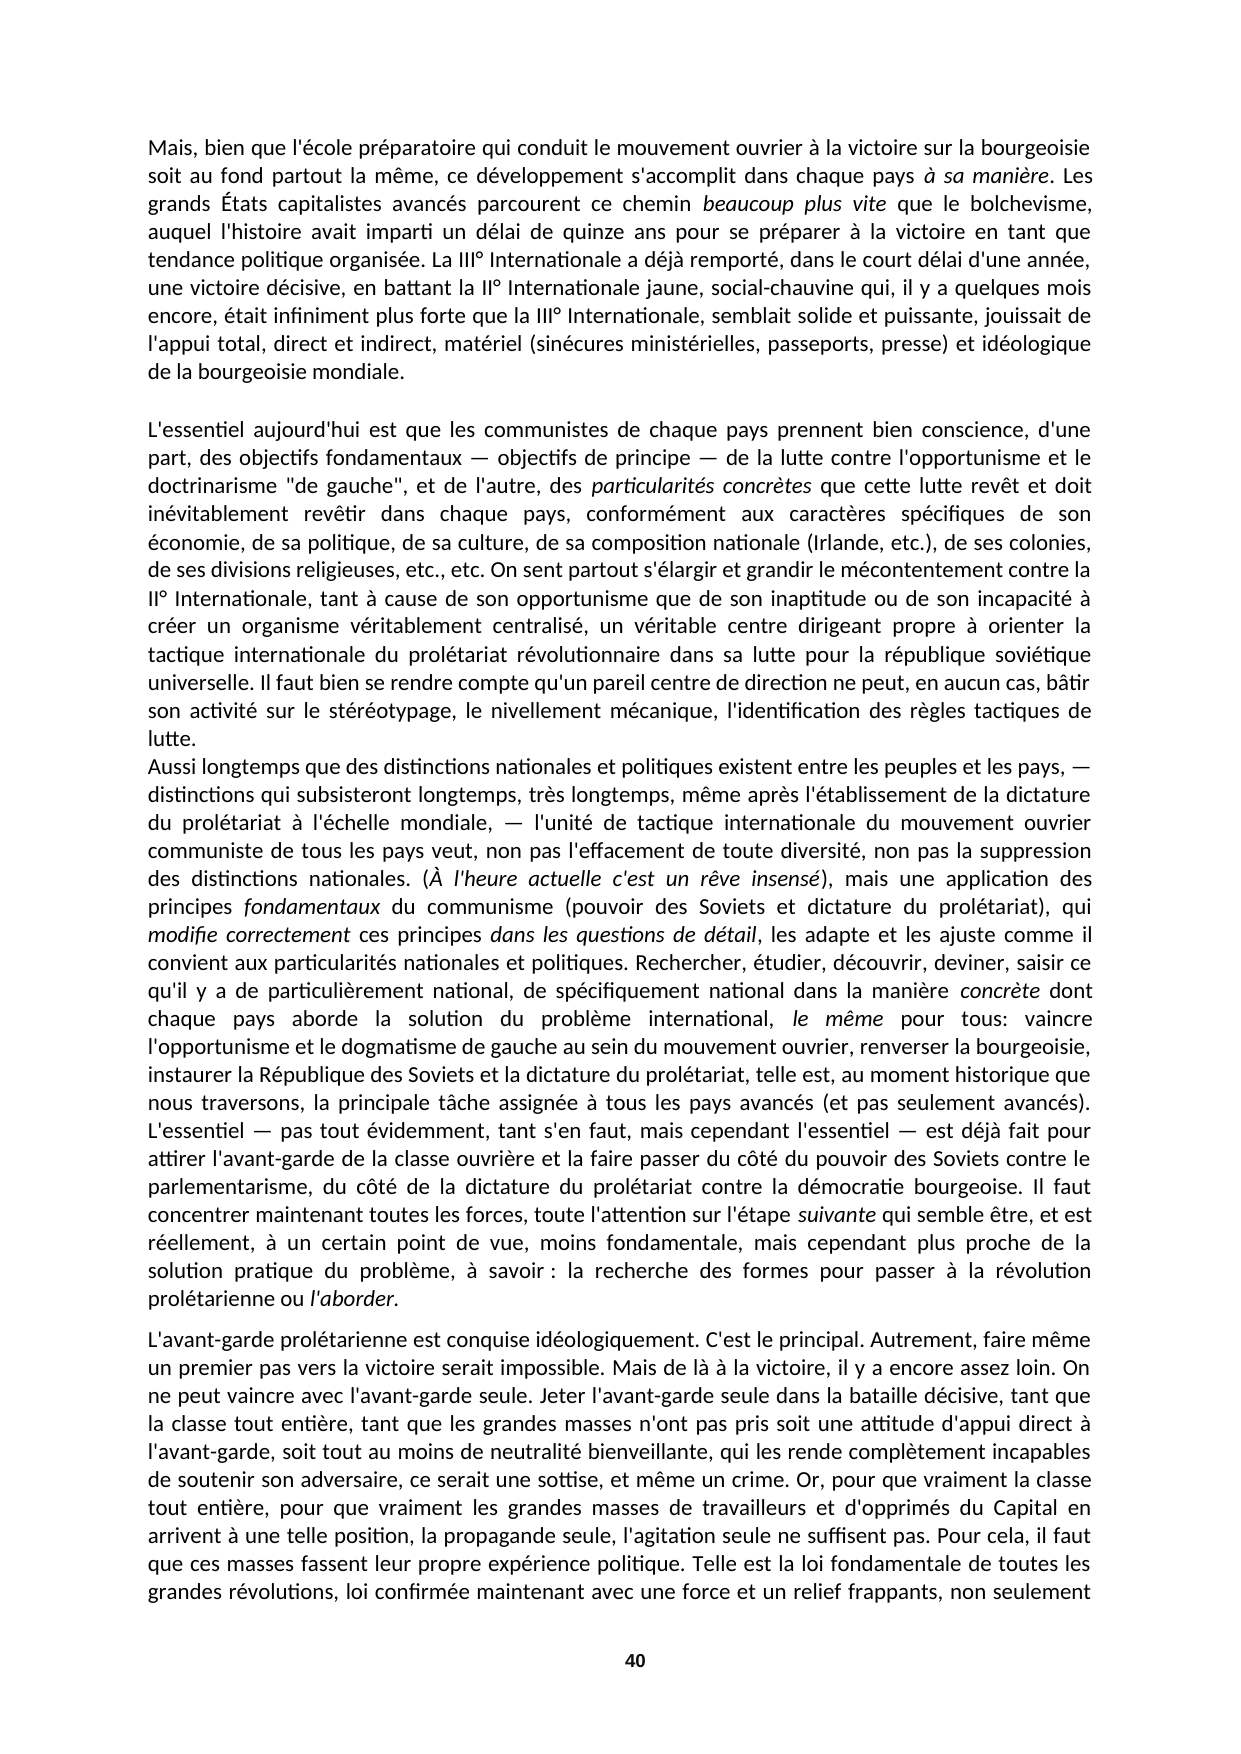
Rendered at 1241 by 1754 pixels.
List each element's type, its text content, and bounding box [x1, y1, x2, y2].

text Aussi longtemps que des distinctions nationales et politiques existent entre les peuples et les pays, —distinctions qui subsisteront longtemps, très longtemps, même après l'établissement de la dictature du prolétariat à l'échelle mondiale, — l'unité de tactique internationale du mouvement ouvrier communiste de tous les pays veut, non pas l'effacement de toute diversité, non pas la suppression des distinctions nationales. (À l'heure actuelle c'est un rêve insensé), mais une application des principes fondamentaux du communisme (pouvoir des Soviets et dictature du prolétariat), qui modifie correctement ces principes dans les questions de détail, les adapte et les ajuste comme il convient aux particularités nationales et politiques. Rechercher, étudier, découvrir, deviner, saisir ce qu'il y a de particulièrement national, de spécifiquement national dans la manière concrète dont chaque pays aborde la solution du problème international, le même pour tous: vaincre l'opportunisme et le dogmatisme de gauche au sein du mouvement ouvrier, renverser la bourgeoisie, instaurer la République des Soviets et la dictature du prolétariat, telle est, au moment historique que nous traversons, la principale tâche assignée à tous les pays avancés (et pas seulement avancés). L'essentiel — pas tout évidemment, tant s'en faut, mais cependant l'essentiel — est déjà fait pour attirer l'avant-garde de la classe ouvrière et la faire passer du côté du pouvoir des Soviets contre le parlementarisme, du côté de la dictature du prolétariat contre la démocratie bourgeoise. Il faut concentrer maintenant toutes les forces, toute l'attention sur l'étape suivante qui semble être, et est réellement, à un certain point de vue, moins fondamentale, mais cependant plus proche de la solution pratique du problème, à savoir : la recherche des formes pour passer à la révolution prolétarienne ou l'aborder. [148, 752, 1093, 1312]
text L'essentiel aujourd'hui est que les communistes de chaque pays prennent bien conscience, d'une part, des objectifs fondamentaux — objectifs de principe — de la lutte contre l'opportunisme et le doctrinarisme "de gauche", et de l'autre, des particularités concrètes que cette lutte revêt et doit inévitablement revêtir dans chaque pays, conformément aux caractères spécifiques de son économie, de sa politique, de sa culture, de sa composition nationale (Irlande, etc.), de ses colonies, de ses divisions religieuses, etc., etc. On sent partout s'élargir et grandir le mécontentement contre la II° Internationale, tant à cause de son opportunisme que de son inaptitude ou de son incapacité à créer un organisme véritablement centralisé, un véritable centre dirigeant propre à orienter la tactique internationale du prolétariat révolutionnaire dans sa lutte pour la république soviétique universelle. Il faut bien se rendre compte qu'un pareil centre de direction ne peut, en aucun cas, bâtir son activité sur le stéréotypage, le nivellement mécanique, l'identification des règles tactiques de lutte. [148, 416, 1093, 752]
text L'avant-garde prolétarienne est conquise idéologiquement. C'est le principal. Autrement, faire même un premier pas vers la victoire serait impossible. Mais de là à la victoire, il y a encore assez loin. On ne peut vaincre avec l'avant-garde seule. Jeter l'avant-garde seule dans la bataille décisive, tant que la classe tout entière, tant que les grandes masses n'ont pas pris soit une attitude d'appui direct à l'avant-garde, soit tout au moins de neutralité bienveillante, qui les rende complètement incapables de soutenir son adversaire, ce serait une sottise, et même un crime. Or, pour que vraiment la classe tout entière, pour que vraiment les grandes masses de travailleurs et d'opprimés du Capital en arrivent à une telle position, la propagande seule, l'agitation seule ne suffisent pas. Pour cela, il faut que ces masses fassent leur propre expérience politique. Telle est la loi fondamentale de toutes les grandes révolutions, loi confirmée maintenant avec une force et un relief frappants, non seulement [148, 1325, 1093, 1605]
text Mais, bien que l'école préparatoire qui conduit le mouvement ouvrier à la victoire sur la bourgeoisie soit au fond partout la même, ce développement s'accomplit dans chaque pays à sa manière. Les grands États capitalistes avancés parcourent ce chemin beaucoup plus vite que le bolchevisme, auquel l'histoire avait imparti un délai de quinze ans pour se préparer à la victoire en tant que tendance politique organisée. La III° Internationale a déjà remporté, dans le court délai d'une année, une victoire décisive, en battant la II° Internationale jaune, social-chauvine qui, il y a quelques mois encore, était infiniment plus forte que la III° Internationale, semblait solide et puissante, jouissait de l'appui total, direct et indirect, matériel (sinécures ministérielles, passeports, presse) et idéologique de la bourgeoisie mondiale. [148, 133, 1093, 385]
